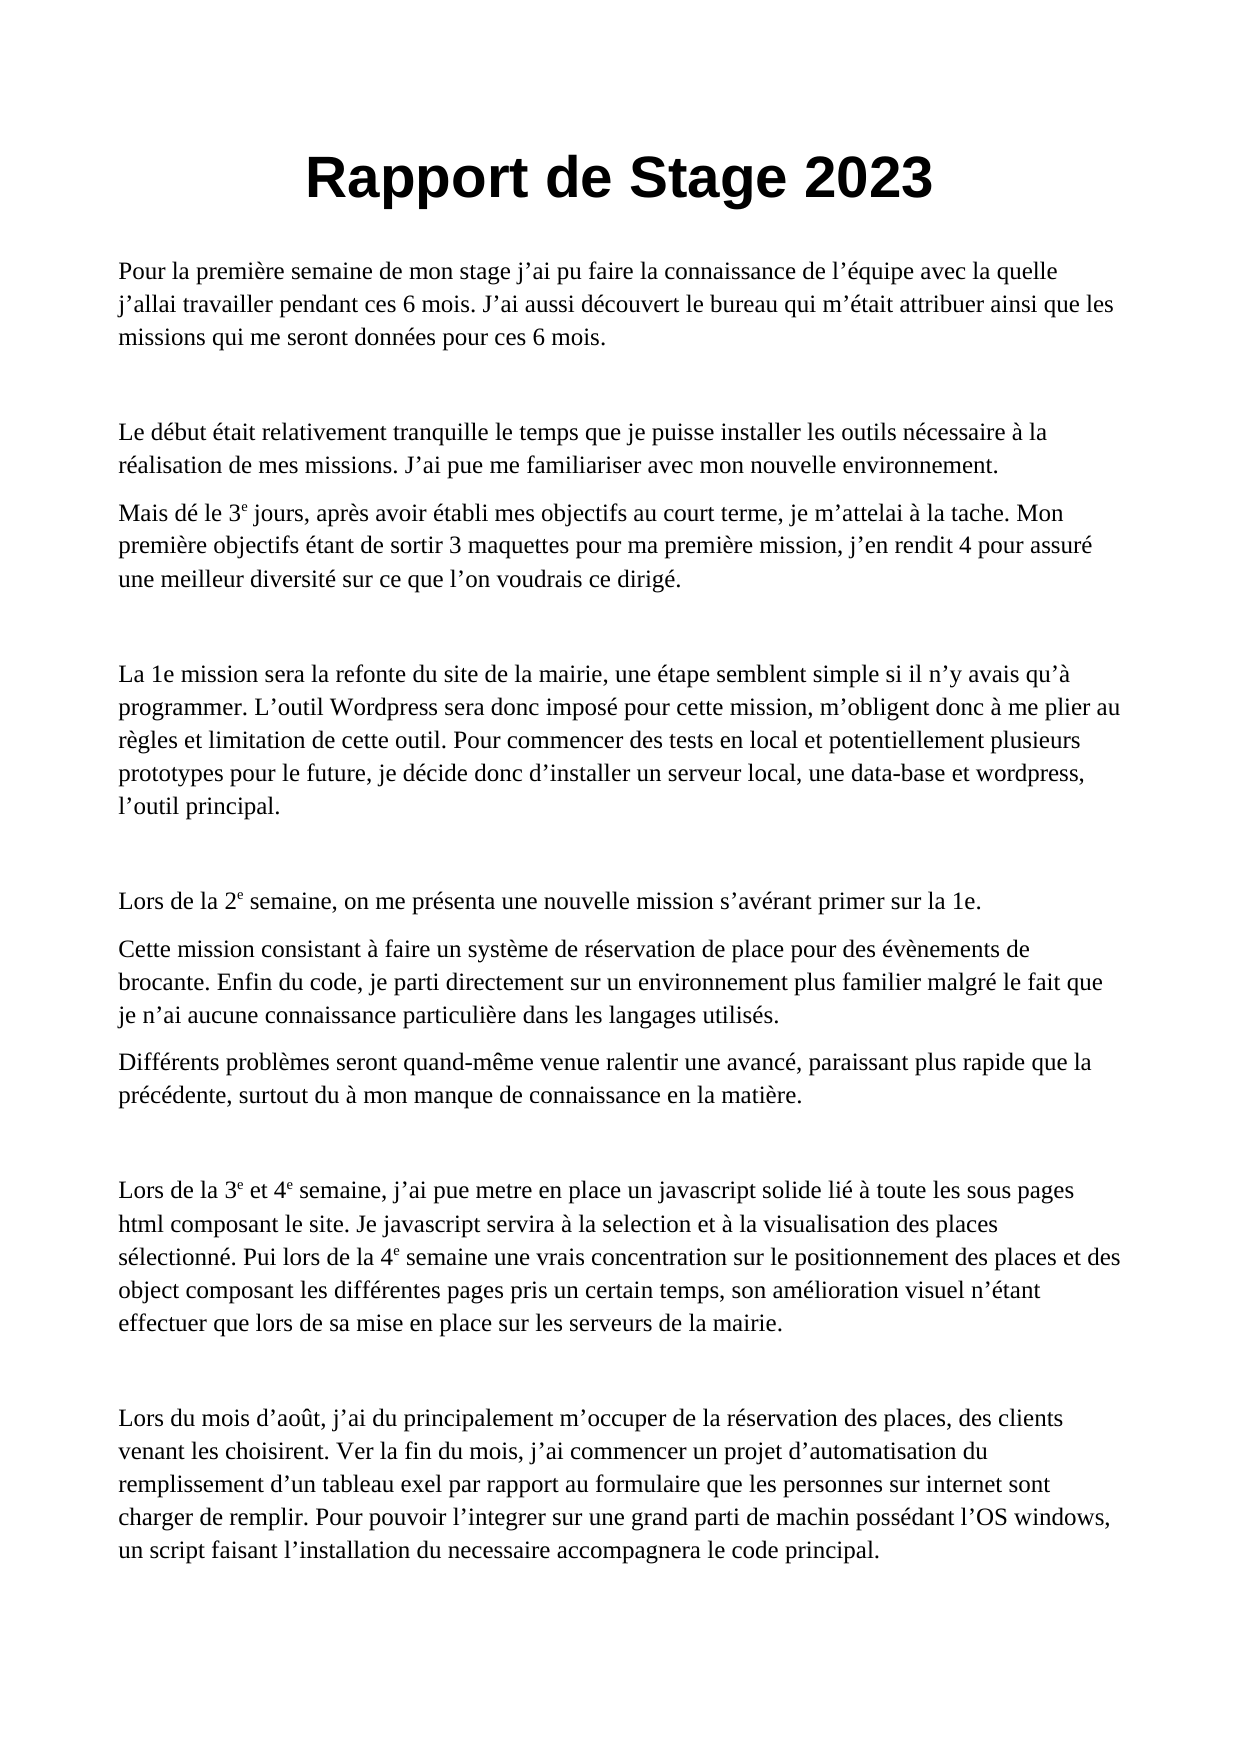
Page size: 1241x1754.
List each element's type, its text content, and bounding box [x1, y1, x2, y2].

text Lors du mois d’août, j’ai du principalement m’occuper de la réservation des places, des clients venant les choisirent. Ver la fin du mois, j’ai commencer un projet d’automatisation du remplissement d’un tableau exel par rapport au formulaire que les personnes sur internet sont charger de remplir. Pour pouvoir l’integrer sur une grand parti de machin possédant l’OS windows, un script faisant l’installation du necessaire accompagnera le code principal. [118, 1403, 1122, 1564]
text La 1e mission sera la refonte du site de la mairie, une étape semblent simple si il n’y avais qu’à programmer. L’outil Wordpress sera donc imposé pour cette mission, m’obligent donc à me plier au règles et limitation de cette outil. Pour commencer des tests en local et potentiellement plusieurs prototypes pour le future, je décide donc d’installer un serveur local, une data-base et wordpress, l’outil principal. [118, 659, 1122, 820]
text Pour la première semaine de mon stage j’ai pu faire la connaissance de l’équipe avec la quelle j’allai travailler pendant ces 6 mois. J’ai aussi découvert le bureau qui m’était attribuer ainsi que les missions qui me seront données pour ces 6 mois. [118, 223, 1122, 351]
text Mais dé le 3e jours, après avoir établi mes objectifs au court terme, je m’attelai à la tache. Mon première objectifs étant de sortir 3 maquettes pour ma première mission, j’en rendit 4 pour assuré une meilleur diversité sur ce que l’on voudrais ce dirigé. [118, 498, 1122, 592]
text Lors de la 2e semaine, on me présenta une nouvelle mission s’avérant primer sur la 1e. [118, 886, 1122, 915]
title Rapport de Stage 2023 [118, 143, 1122, 210]
text Différents problèmes seront quand-même venue ralentir une avancé, paraissant plus rapide que la précédente, surtout du à mon manque de connaissance en la matière. [118, 1047, 1122, 1109]
text Le début était relativement tranquille le temps que je puisse installer les outils nécessaire à la réalisation de mes missions. J’ai pue me familiariser avec mon nouvelle environnement. [118, 417, 1122, 479]
text Cette mission consistant à faire un système de réservation de place pour des évènements de brocante. Enfin du code, je parti directement sur un environnement plus familier malgré le fait que je n’ai aucune connaissance particulière dans les langages utilisés. [118, 934, 1122, 1028]
text Lors de la 3e et 4e semaine, j’ai pue metre en place un javascript solide lié à toute les sous pages html composant le site. Je javascript servira à la selection et à la visualisation des places sélectionné. Pui lors de la 4e semaine une vrais concentration sur le positionnement des places et des object composant les différentes pages pris un certain temps, son amélioration visuel n’étant effectuer que lors de sa mise en place sur les serveurs de la mairie. [118, 1176, 1122, 1336]
